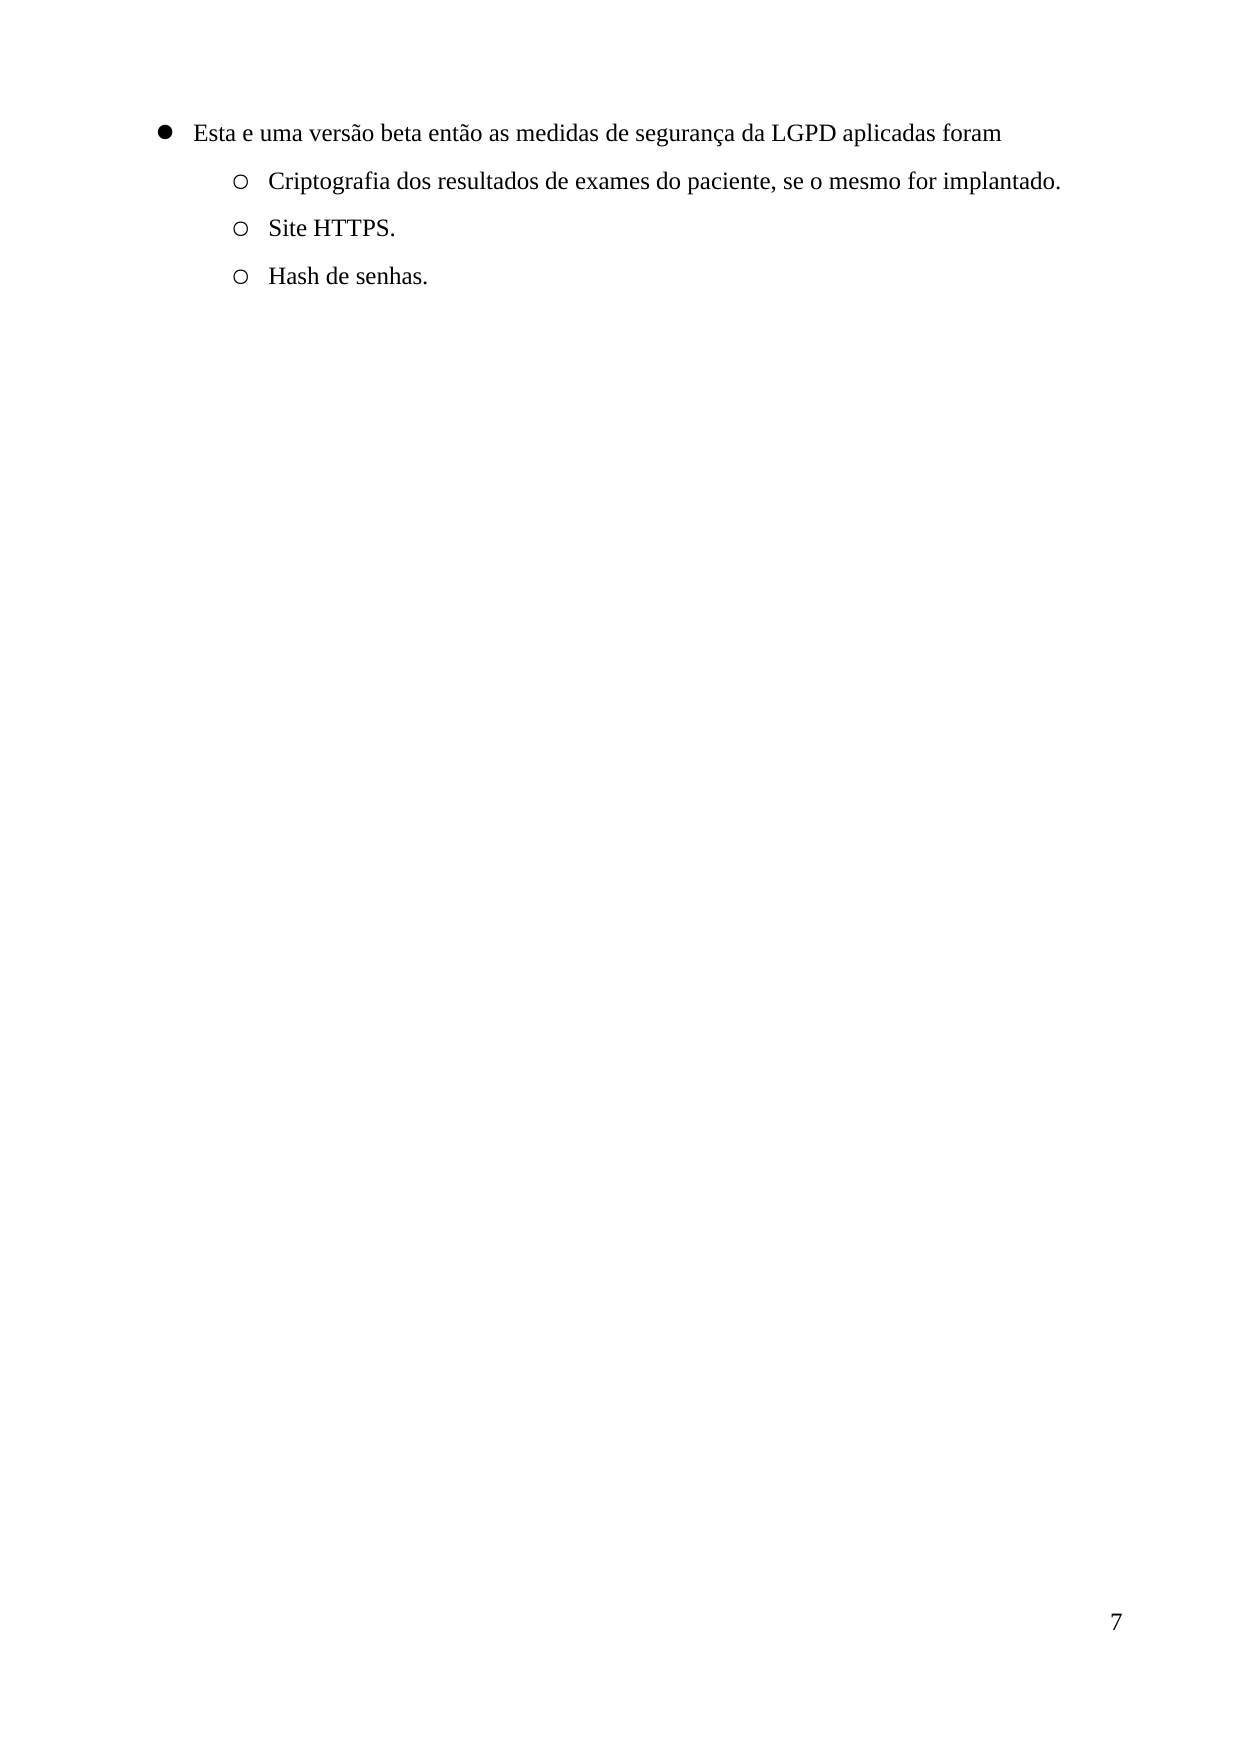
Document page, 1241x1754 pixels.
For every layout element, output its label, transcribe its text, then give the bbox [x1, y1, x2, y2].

list Site HTTPS. [231, 213, 1122, 242]
list Esta e uma versão beta então as medidas de segurança da LGPD aplicadas foram [156, 118, 1122, 147]
list Hash de senhas. [231, 261, 1122, 290]
list Criptografia dos resultados de exames do paciente, se o mesmo for implantado. [231, 166, 1122, 194]
